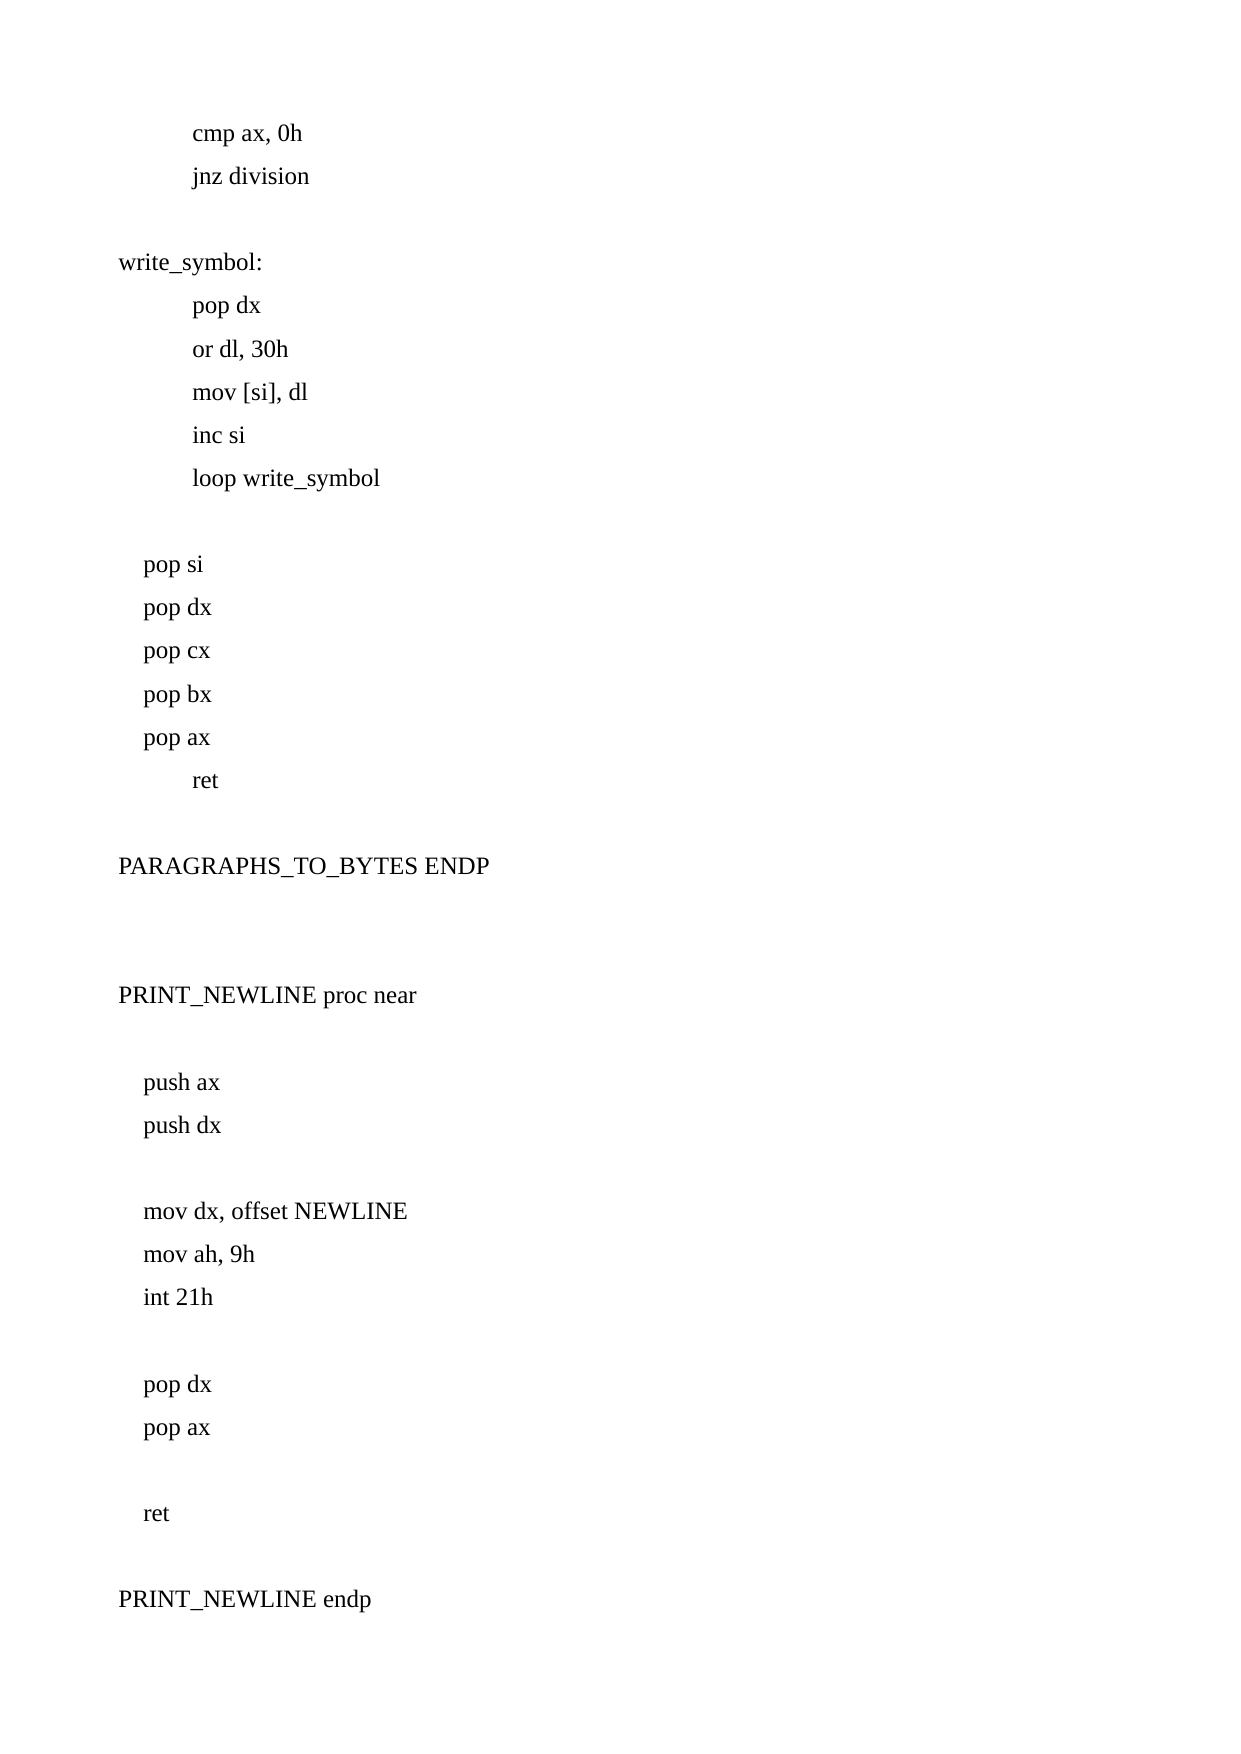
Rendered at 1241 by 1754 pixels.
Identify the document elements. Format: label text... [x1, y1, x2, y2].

text pop dx [118, 592, 1122, 621]
text cmp ax, 0h [118, 118, 1122, 147]
text write_symbol: [118, 247, 1122, 276]
text pop dx [118, 1369, 1122, 1397]
text PARAGRAPHS_TO_BYTES ENDP [118, 851, 1122, 880]
text pop dx [118, 291, 1122, 319]
text push dx [118, 1110, 1122, 1139]
text pop ax [118, 722, 1122, 751]
text PRINT_NEWLINE endp [118, 1584, 1122, 1613]
text mov dx, offset NEWLINE [118, 1196, 1122, 1225]
text mov ah, 9h [118, 1239, 1122, 1268]
text inc si [118, 420, 1122, 449]
text jnz division [118, 161, 1122, 190]
text mov [si], dl [118, 377, 1122, 406]
text pop si [118, 549, 1122, 578]
text push ax [118, 1067, 1122, 1096]
text pop ax [118, 1412, 1122, 1441]
text ret [118, 765, 1122, 794]
text int 21h [118, 1282, 1122, 1311]
text ret [118, 1498, 1122, 1527]
text PRINT_NEWLINE proc near [118, 981, 1122, 1009]
text pop bx [118, 679, 1122, 707]
text loop write_symbol [118, 463, 1122, 492]
text pop cx [118, 636, 1122, 664]
text or dl, 30h [118, 334, 1122, 362]
